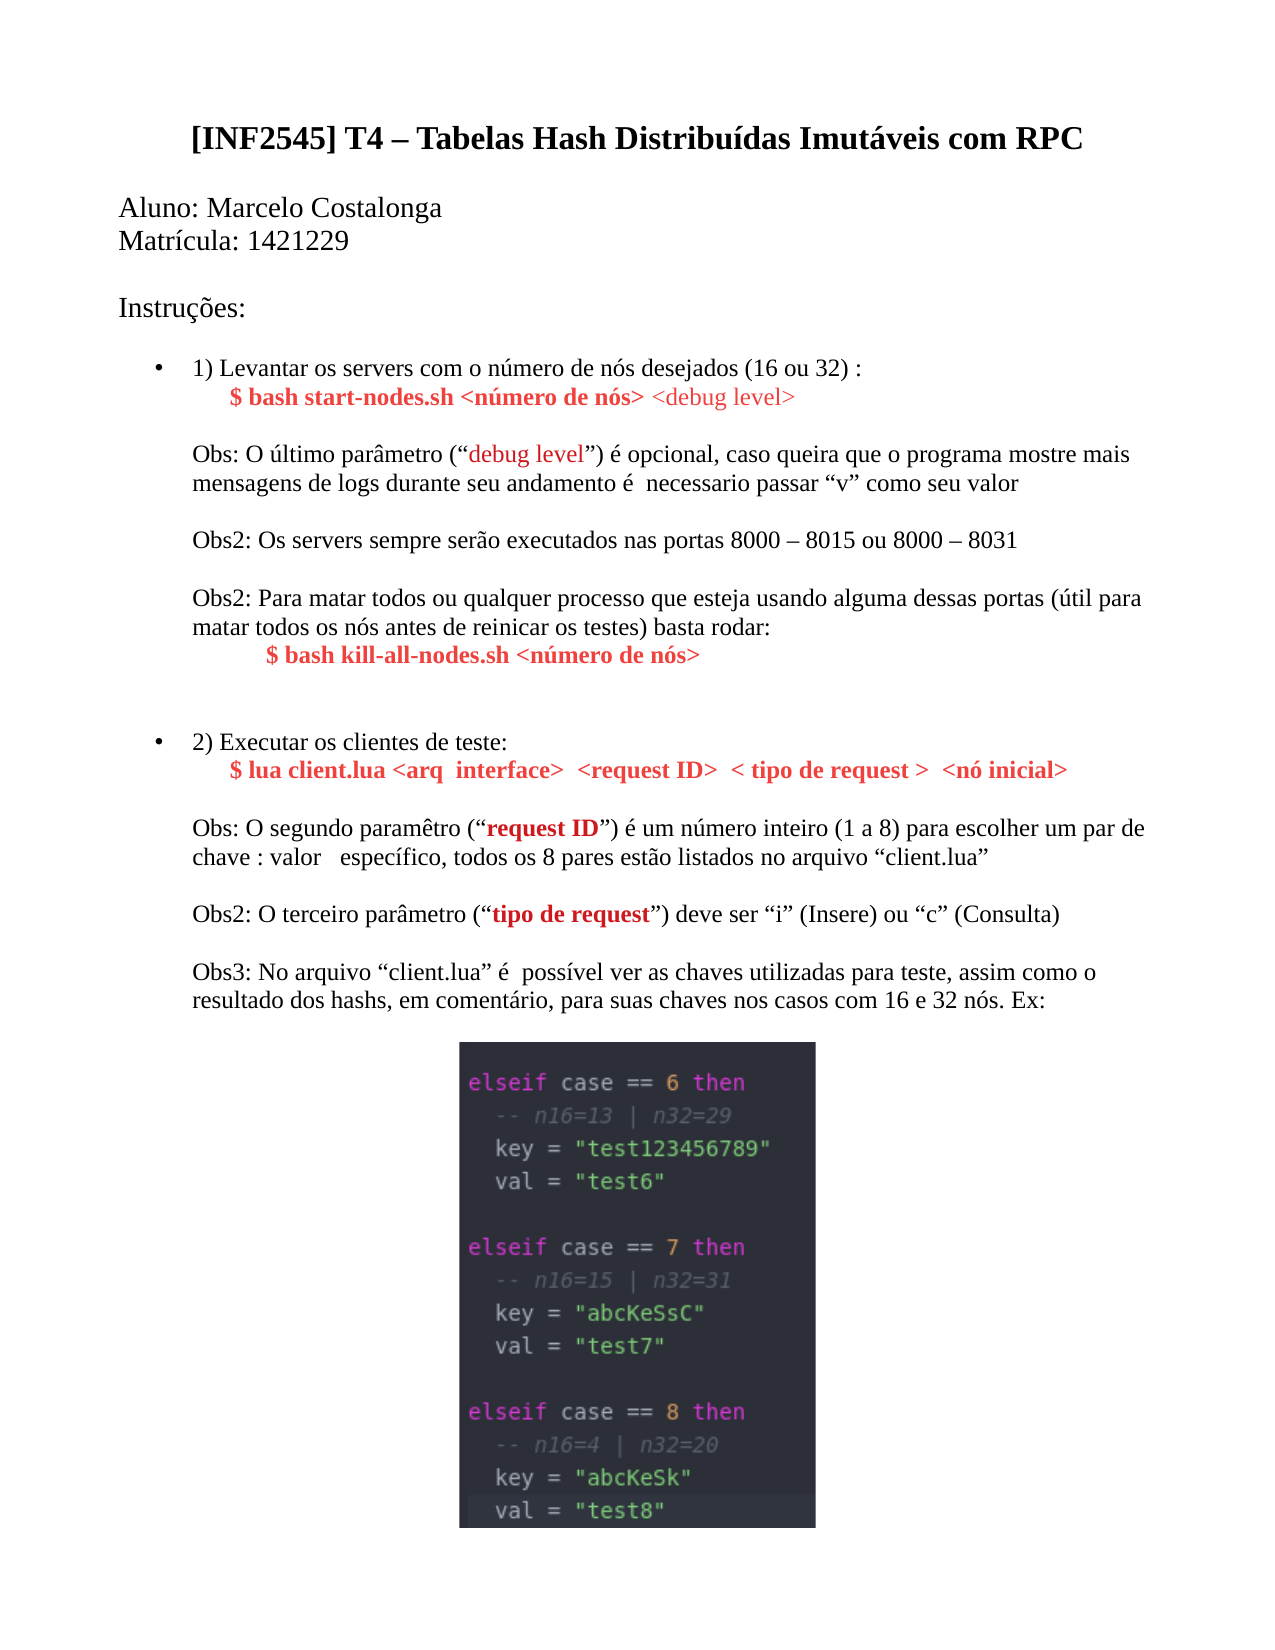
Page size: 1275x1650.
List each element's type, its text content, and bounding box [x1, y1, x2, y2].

text Aluno: Marcelo Costalonga [118, 190, 1157, 223]
list 1) Levantar os servers com o número de nós desejados (16 ou 32) : [154, 353, 1157, 382]
picture [459, 1042, 816, 1528]
text Obs2: Para matar todos ou qualquer processo que esteja usando alguma dessas portas (útil para matar todos os nós antes de reinicar os testes) basta rodar: [118, 583, 1157, 640]
text Obs: O último parâmetro (“debug level”) é opcional, caso queira que o programa mostre mais mensagens de logs durante seu andamento é necessario passar “v” como seu valor [118, 439, 1157, 497]
text Instruções: [118, 291, 1157, 324]
text Obs2: O terceiro parâmetro (“tipo de request”) deve ser “i” (Insere) ou “c” (Consulta) [118, 899, 1157, 928]
text [INF2545] T4 – Tabelas Hash Distribuídas Imutáveis com RPC [118, 118, 1157, 156]
text Matrícula: 1421229 [118, 223, 1157, 257]
text Obs2: Os servers sempre serão executados nas portas 8000 – 8015 ou 8000 – 8031 [118, 525, 1157, 554]
text $ bash kill-all-nodes.sh <número de nós> [118, 640, 1157, 727]
text Obs: O segundo paramêtro (“request ID”) é um número inteiro (1 a 8) para escolher um par de chave : valor específico, todos os 8 pares estão listados no arquivo “client.lua” [118, 813, 1157, 870]
text Obs3: No arquivo “client.lua” é possível ver as chaves utilizadas para teste, assim como o resultado dos hashs, em comentário, para suas chaves nos casos com 16 e 32 nós. Ex: [118, 957, 1157, 1014]
list $ lua client.lua <arq interface> <request ID> < tipo de request > <nó inicial> [192, 755, 1157, 813]
list 2) Executar os clientes de teste: [154, 727, 1157, 755]
list $ bash start-nodes.sh <número de nós> <debug level> [192, 382, 1157, 439]
